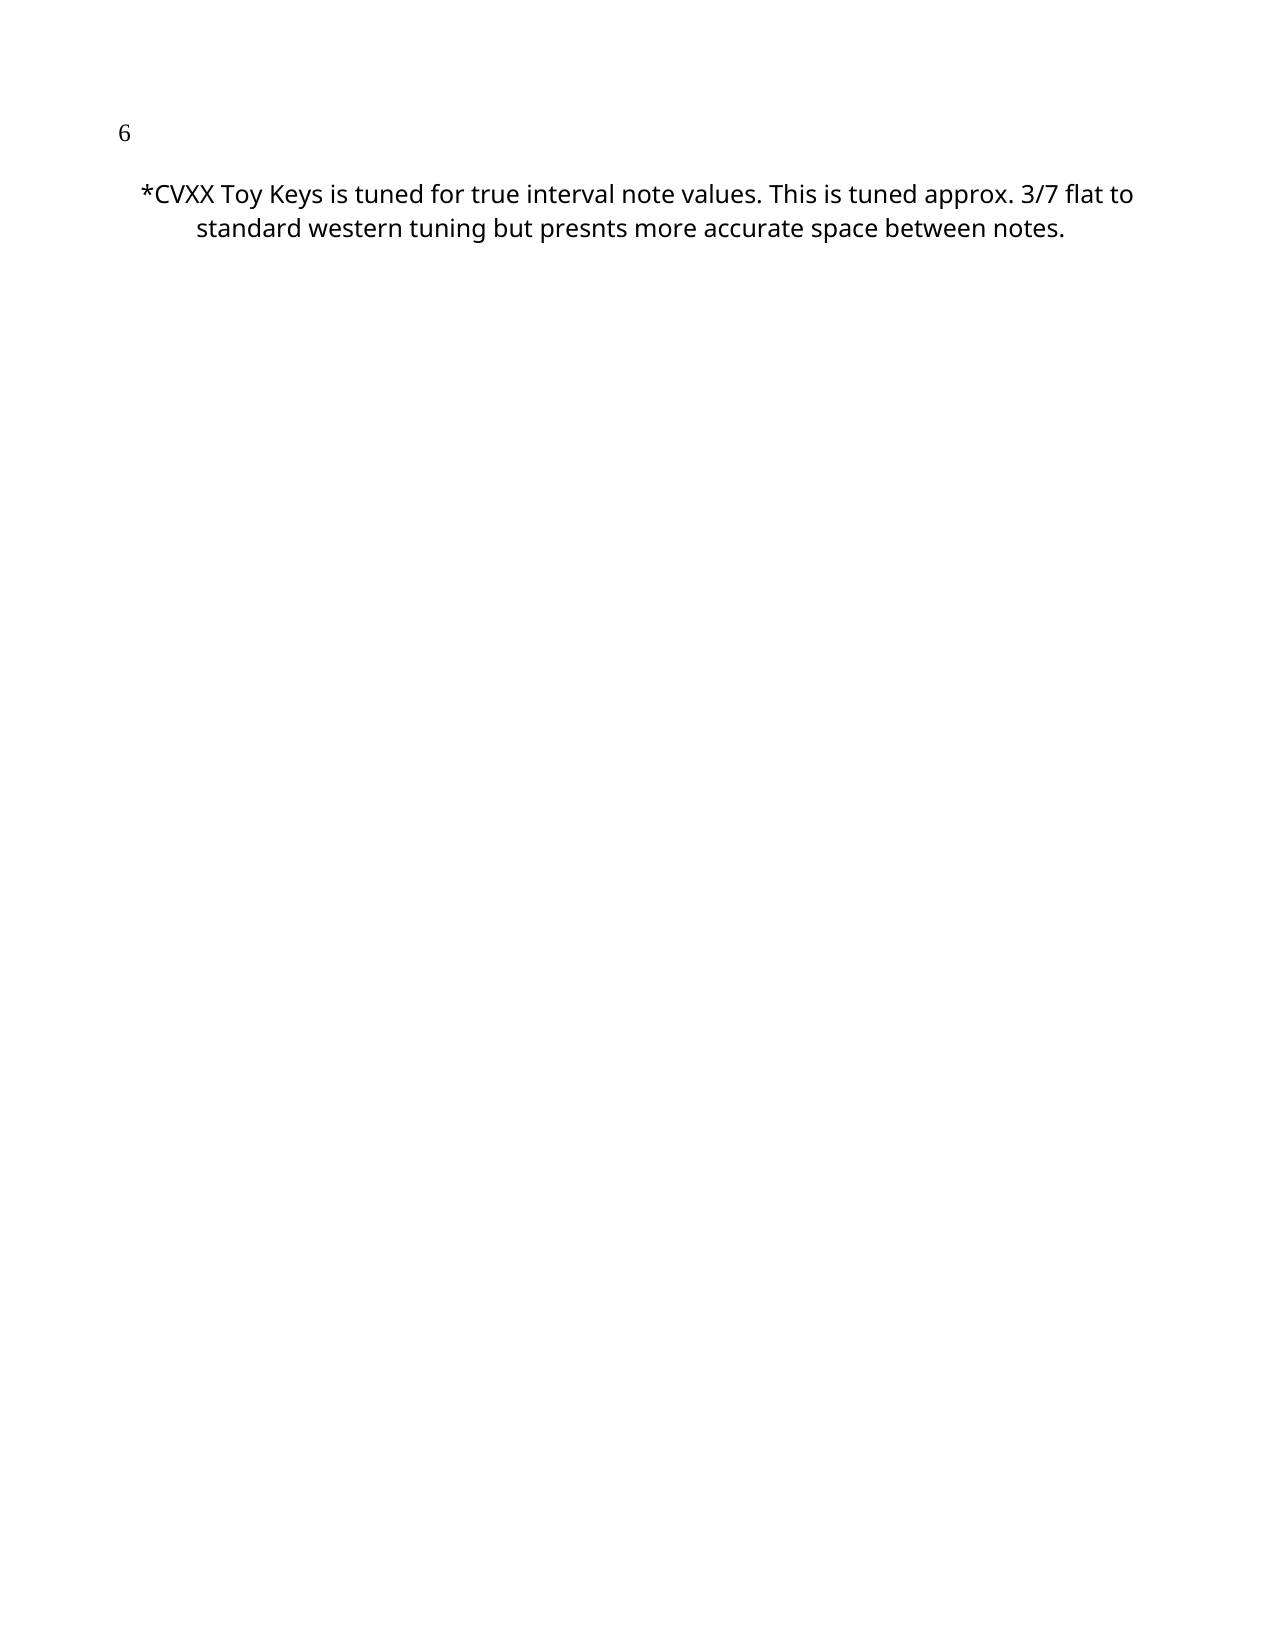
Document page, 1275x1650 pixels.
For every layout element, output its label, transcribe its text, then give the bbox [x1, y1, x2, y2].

text *CVXX Toy Keys is tuned for true interval note values. This is tuned approx. 3/7 flat to standard western tuning but presnts more accurate space between notes. [118, 176, 1157, 244]
